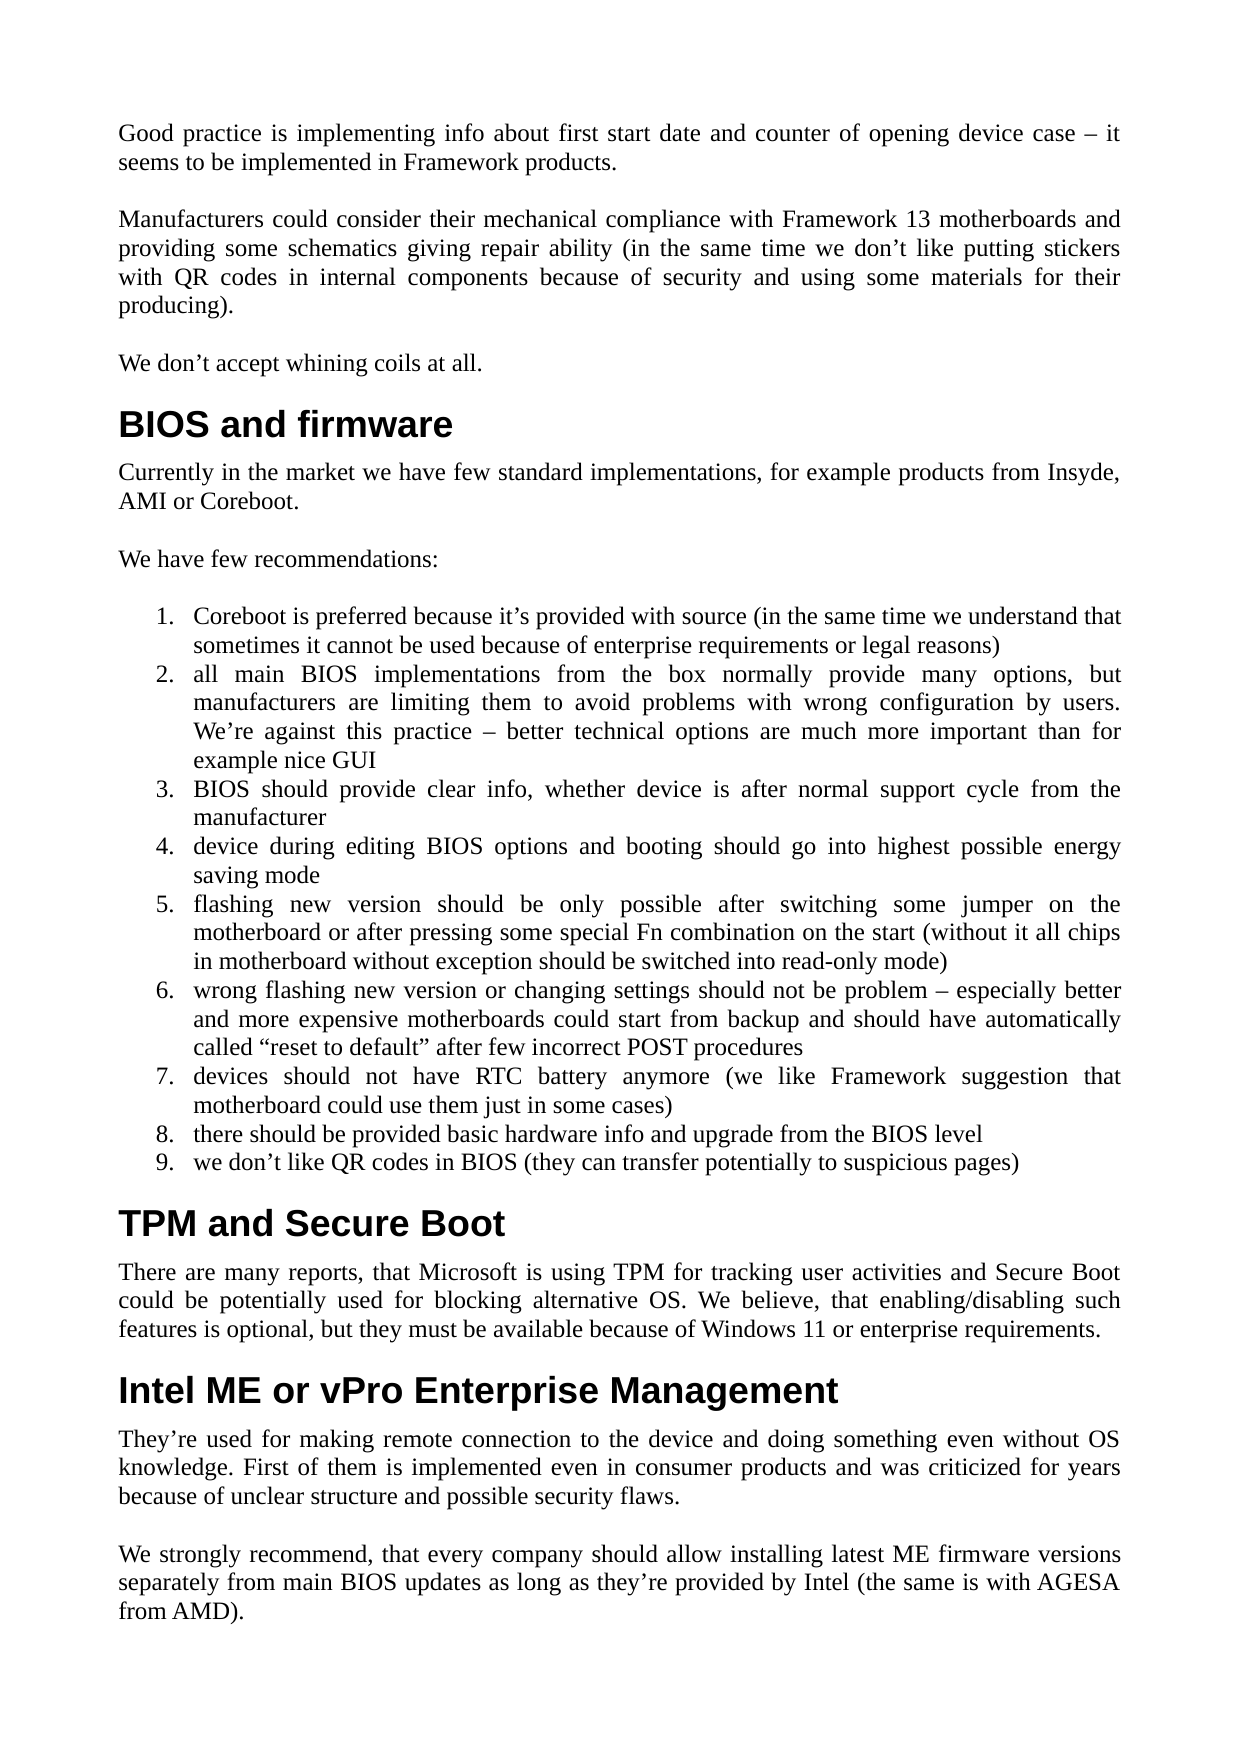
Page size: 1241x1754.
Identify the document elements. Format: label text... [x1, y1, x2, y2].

subtitle Intel ME or vPro Enterprise Management [118, 1368, 1122, 1411]
list Coreboot is preferred because it’s provided with source (in the same time we understand that sometimes it cannot be used because of enterprise requirements or legal reasons) [156, 601, 1122, 659]
subtitle BIOS and firmware [118, 402, 1122, 445]
list flashing new version should be only possible after switching some jumper on the motherboard or after pressing some special Fn combination on the start (without it all chips in motherboard without exception should be switched into read-only mode) [156, 889, 1122, 975]
list devices should not have RTC battery anymore (we like Framework suggestion that motherboard could use them just in some cases) [156, 1061, 1122, 1119]
text There are many reports, that Microsoft is using TPM for tracking user activities and Secure Boot could be potentially used for blocking alternative OS. We believe, that enabling/disabling such features is optional, but they must be available because of Windows 11 or enterprise requirements. [118, 1257, 1122, 1343]
text Manufacturers could consider their mechanical compliance with Framework 13 motherboards and providing some schematics giving repair ability (in the same time we don’t like putting stickers with QR codes in internal components because of security and using some materials for their producing). [118, 204, 1122, 319]
list there should be provided basic hardware info and upgrade from the BIOS level [156, 1119, 1122, 1147]
text We don’t accept whining coils at all. [118, 348, 1122, 377]
text We strongly recommend, that every company should allow installing latest ME firmware versions separately from main BIOS updates as long as they’re provided by Intel (the same is with AGESA from AMD). [118, 1539, 1122, 1625]
list device during editing BIOS options and booting should go into highest possible energy saving mode [156, 831, 1122, 889]
text Good practice is implementing info about first start date and counter of opening device case – it seems to be implemented in Framework products. [118, 118, 1122, 176]
text They’re used for making remote connection to the device and doing something even without OS knowledge. First of them is implemented even in consumer products and was criticized for years because of unclear structure and possible security flaws. [118, 1424, 1122, 1510]
text We have few recommendations: [118, 544, 1122, 572]
text Currently in the market we have few standard implementations, for example products from Insyde, AMI or Coreboot. [118, 457, 1122, 515]
list all main BIOS implementations from the box normally provide many options, but manufacturers are limiting them to avoid problems with wrong configuration by users. We’re against this practice – better technical options are much more important than for example nice GUI [156, 659, 1122, 774]
list we don’t like QR codes in BIOS (they can transfer potentially to suspicious pages) [156, 1147, 1122, 1176]
subtitle TPM and Secure Boot [118, 1201, 1122, 1244]
list BIOS should provide clear info, whether device is after normal support cycle from the manufacturer [156, 774, 1122, 831]
list wrong flashing new version or changing settings should not be problem – especially better and more expensive motherboards could start from backup and should have automatically called “reset to default” after few incorrect POST procedures [156, 975, 1122, 1061]
